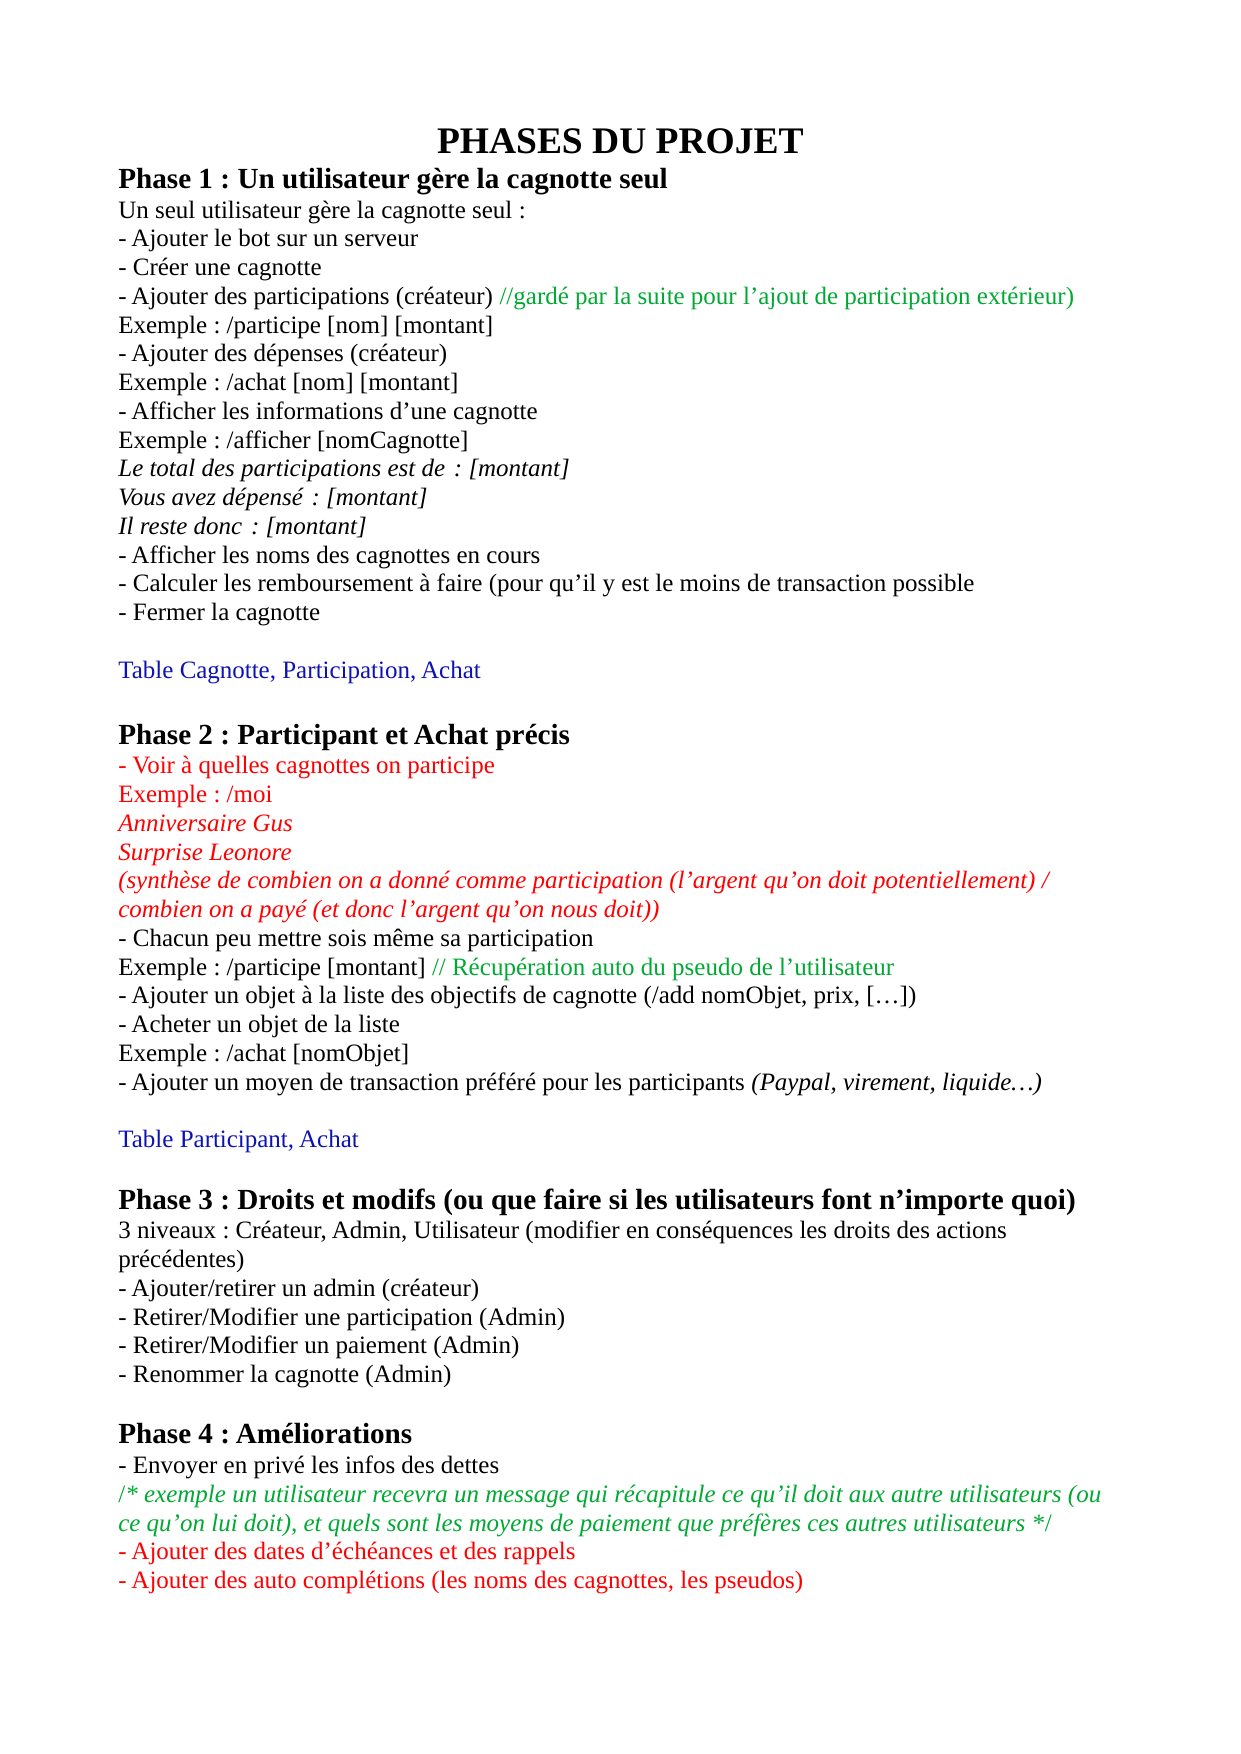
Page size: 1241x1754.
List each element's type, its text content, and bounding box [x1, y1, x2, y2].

text Un seul utilisateur gère la cagnotte seul : [118, 195, 1122, 223]
text Phase 1 : Un utilisateur gère la cagnotte seul [118, 161, 1122, 195]
text - Afficher les noms des cagnottes en cours [118, 540, 1122, 568]
text - Ajouter un objet à la liste des objectifs de cagnotte (/add nomObjet, prix, […]) [118, 981, 1122, 1009]
text Exemple : /moi Anniversaire Gus [118, 779, 1122, 837]
text - Ajouter un moyen de transaction préféré pour les participants (Paypal, virement, liquide…) [118, 1067, 1122, 1096]
text - Renommer la cagnotte (Admin) [118, 1359, 1122, 1388]
text Exemple : /afficher [nomCagnotte] [118, 425, 1122, 453]
text Table Participant, Achat [118, 1124, 1122, 1153]
text - Créer une cagnotte - Ajouter des participations (créateur) //gardé par la suite pour l’ajout de participation extérieur) [118, 252, 1122, 310]
text - Acheter un objet de la liste Exemple : /achat [nomObjet] [118, 1009, 1122, 1067]
text - Chacun peu mettre sois même sa participation [118, 923, 1122, 952]
text PHASES DU PROJET [118, 118, 1122, 161]
text 3 niveaux : Créateur, Admin, Utilisateur (modifier en conséquences les droits des actions précédentes) [118, 1215, 1122, 1273]
text - Envoyer en privé les infos des dettes [118, 1450, 1122, 1479]
text Il reste donc : [montant] [118, 511, 1122, 540]
text - Calculer les remboursement à faire (pour qu’il y est le moins de transaction possible [118, 568, 1122, 597]
text - Ajouter/retirer un admin (créateur) [118, 1273, 1122, 1302]
text - Voir à quelles cagnottes on participe [118, 751, 1122, 779]
text Le total des participations est de : [montant] [118, 453, 1122, 482]
text - Retirer/Modifier un paiement (Admin) [118, 1330, 1122, 1359]
text - Ajouter des dépenses (créateur) [118, 338, 1122, 367]
text - Ajouter le bot sur un serveur [118, 223, 1122, 252]
text Exemple : /achat [nom] [montant] [118, 367, 1122, 396]
text - Ajouter des dates d’échéances et des rappels - Ajouter des auto complétions (les noms des cagnottes, les pseudos) [118, 1536, 1122, 1594]
text - Afficher les informations d’une cagnotte [118, 396, 1122, 425]
text - Fermer la cagnotte [118, 597, 1122, 626]
text Vous avez dépensé : [montant] [118, 482, 1122, 511]
text Phase 2 : Participant et Achat précis [118, 717, 1122, 751]
text Surprise Leonore (synthèse de combien on a donné comme participation (l’argent qu’on doit potentiellement) / combien on a payé (et donc l’argent qu’on nous doit)) [118, 837, 1122, 923]
text Phase 4 : Améliorations [118, 1417, 1122, 1450]
text Exemple : /participe [montant] // Récupération auto du pseudo de l’utilisateur [118, 952, 1122, 981]
text Exemple : /participe [nom] [montant] [118, 310, 1122, 338]
text Table Cagnotte, Participation, Achat [118, 655, 1122, 683]
text Phase 3 : Droits et modifs (ou que faire si les utilisateurs font n’importe quoi) [118, 1182, 1122, 1215]
text - Retirer/Modifier une participation (Admin) [118, 1302, 1122, 1330]
text /* exemple un utilisateur recevra un message qui récapitule ce qu’il doit aux autre utilisateurs (ou ce qu’on lui doit), et quels sont les moyens de paiement que préfères ces autres utilisateurs */ [118, 1479, 1122, 1536]
